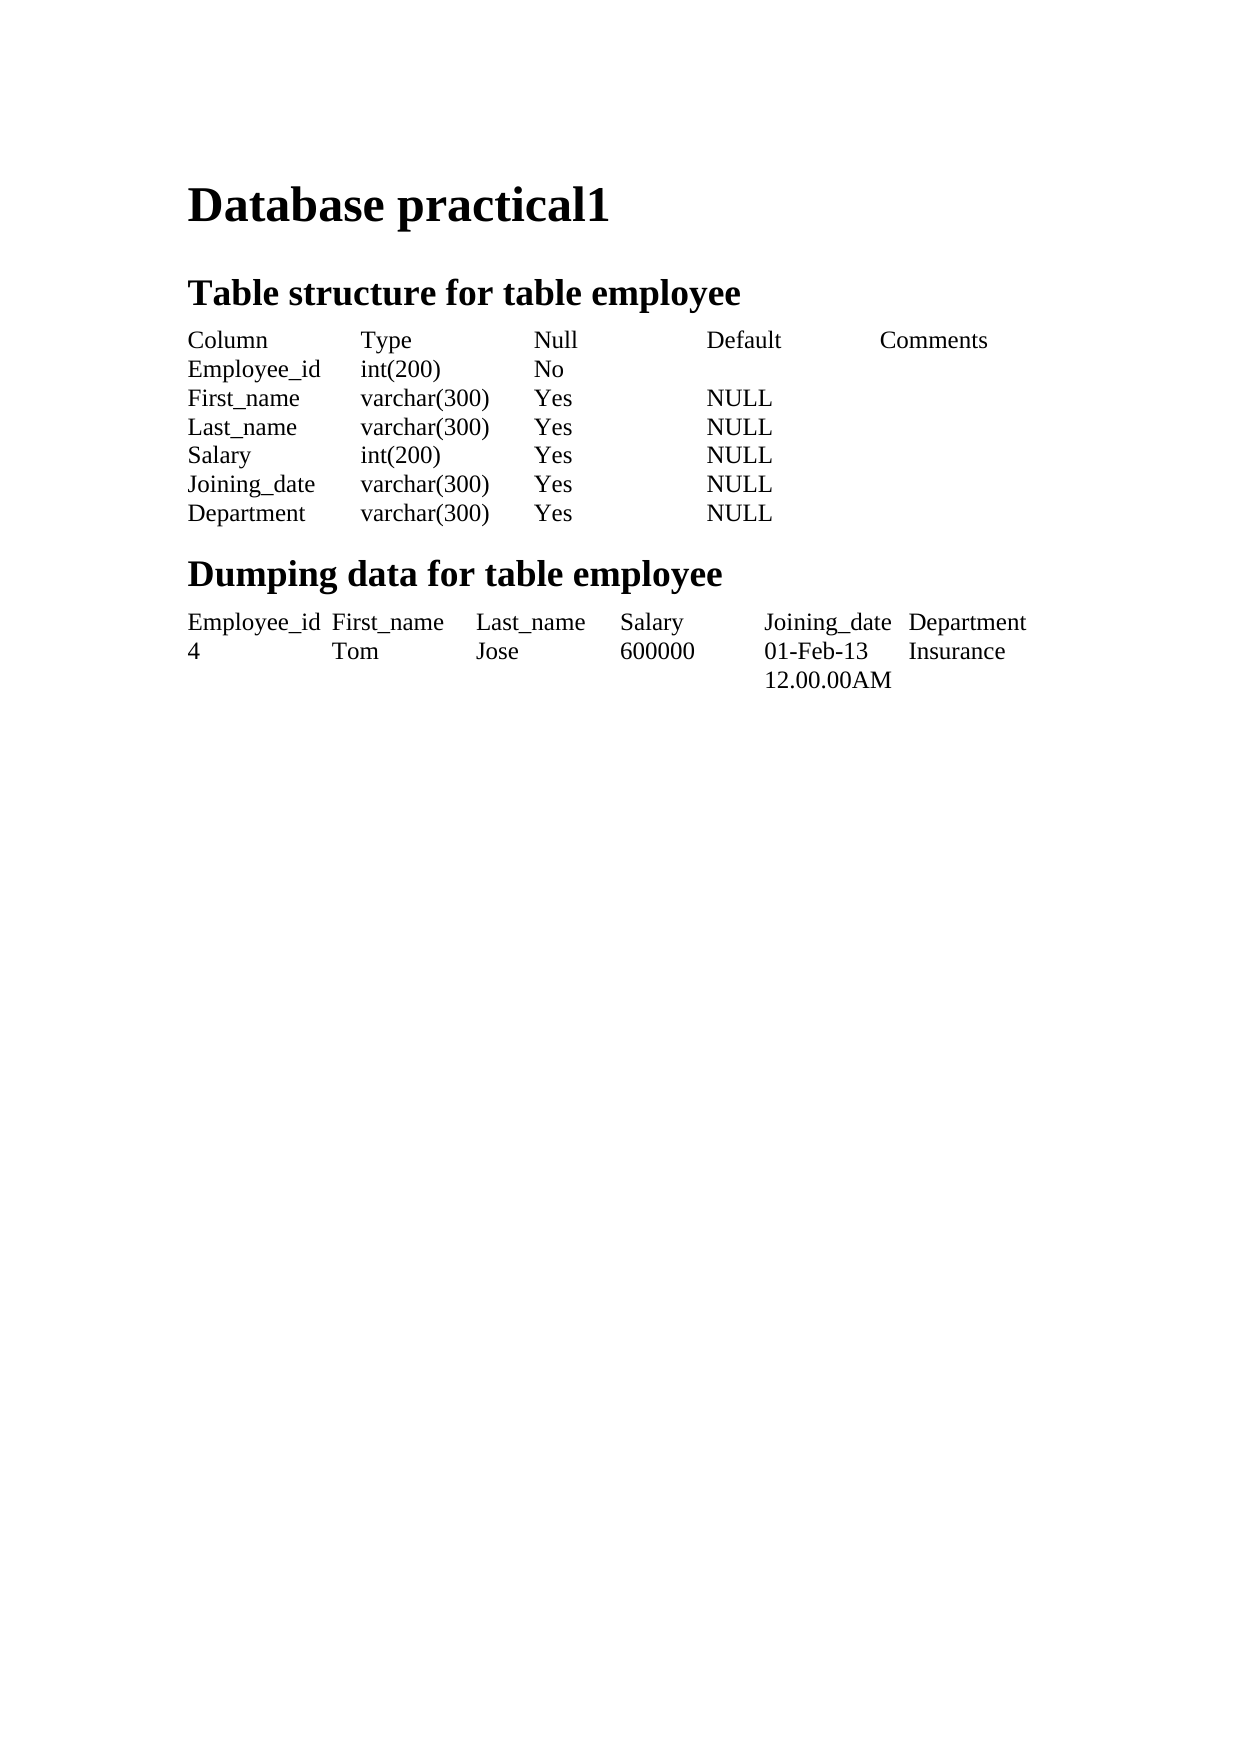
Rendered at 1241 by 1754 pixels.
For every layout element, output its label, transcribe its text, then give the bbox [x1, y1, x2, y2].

table_header Default [706, 326, 879, 354]
table_cell NULL [706, 469, 879, 498]
table_cell Yes [534, 498, 706, 527]
table_cell Yes [534, 412, 706, 441]
table_header Joining_date [764, 608, 908, 636]
table_cell No [534, 354, 706, 383]
table_cell NULL [706, 498, 879, 527]
table_cell [880, 412, 1053, 441]
table_cell [706, 354, 879, 383]
table_cell [880, 383, 1053, 412]
table_cell NULL [706, 383, 879, 412]
table_cell int(200) [360, 354, 533, 383]
subtitle Database practical1 [187, 175, 1053, 232]
table_cell Jose [476, 636, 620, 694]
table_header Null [534, 326, 706, 354]
table_header First_name [332, 608, 476, 636]
table_cell NULL [706, 412, 879, 441]
table_cell [880, 498, 1053, 527]
table_header Comments [880, 326, 1053, 354]
table_cell Insurance [908, 636, 1053, 694]
table_cell 01-Feb-13 12.00.00AM [764, 636, 908, 694]
subtitle Dumping data for table employee [187, 552, 1053, 595]
subtitle Table structure for table employee [187, 270, 1053, 313]
table_cell First_name [188, 383, 360, 412]
table_header Salary [620, 608, 764, 636]
table_cell Yes [534, 441, 706, 469]
table_cell varchar(300) [360, 412, 533, 441]
table_cell int(200) [360, 441, 533, 469]
table_header Department [908, 608, 1053, 636]
table_cell Last_name [188, 412, 360, 441]
table_cell Tom [332, 636, 476, 694]
table_cell Salary [188, 441, 360, 469]
table_cell 600000 [620, 636, 764, 694]
table_header Column [188, 326, 360, 354]
table_cell Yes [534, 469, 706, 498]
table_cell Yes [534, 383, 706, 412]
table_header Type [360, 326, 533, 354]
table_cell Department [188, 498, 360, 527]
table_cell [880, 354, 1053, 383]
table_cell 4 [188, 636, 332, 694]
table_cell NULL [706, 441, 879, 469]
table_cell varchar(300) [360, 383, 533, 412]
table_cell varchar(300) [360, 469, 533, 498]
table_cell [880, 469, 1053, 498]
table_header Last_name [476, 608, 620, 636]
table_cell Joining_date [188, 469, 360, 498]
table_cell varchar(300) [360, 498, 533, 527]
table_cell Employee_id [188, 354, 360, 383]
table_header Employee_id [188, 608, 332, 636]
table_cell [880, 441, 1053, 469]
